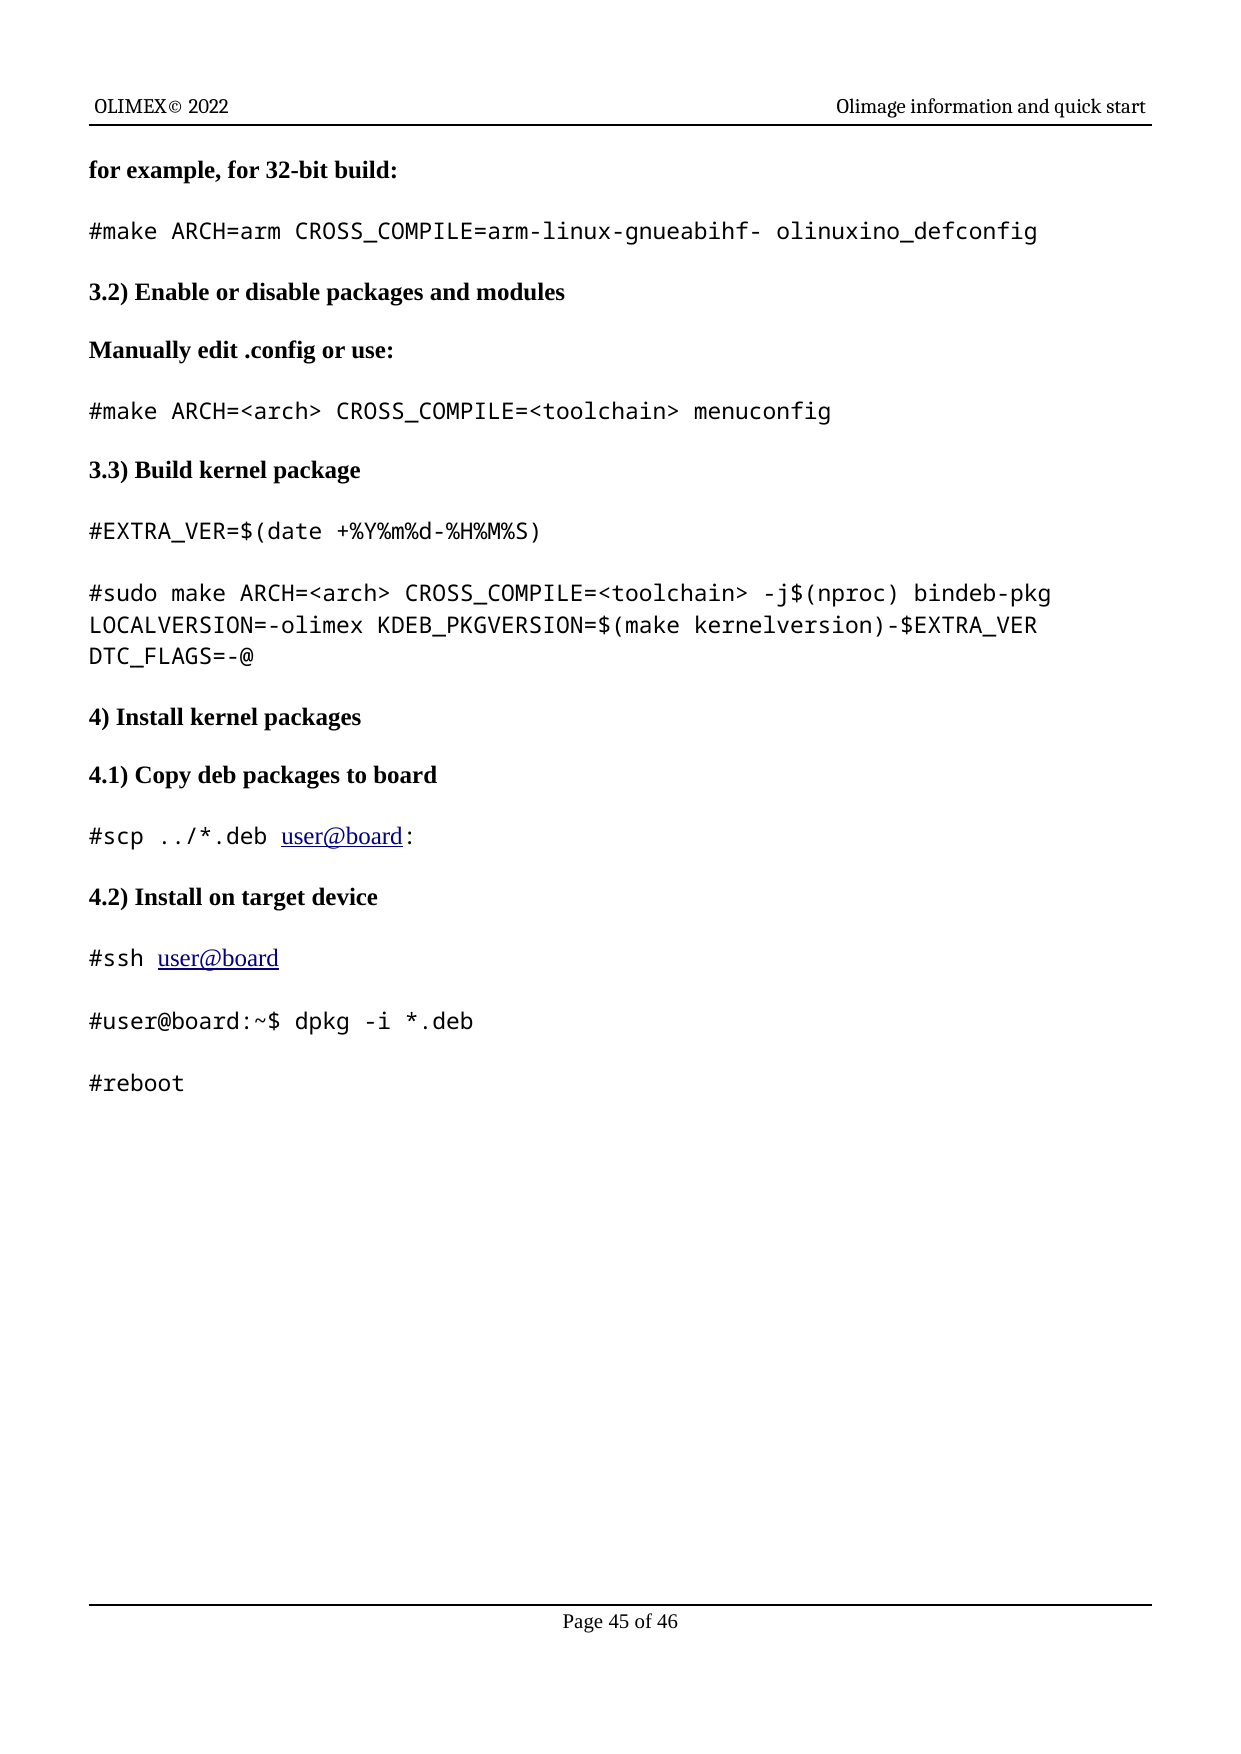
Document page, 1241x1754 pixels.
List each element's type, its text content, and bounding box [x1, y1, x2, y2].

text 4) Install kernel packages [88, 702, 1152, 731]
text #ssh user@board [88, 942, 1152, 973]
text 3.3) Build kernel package [88, 455, 1152, 483]
text #sudo make ARCH=<arch> CROSS_COMPILE=<toolchain> -j$(nproc) bindeb-pkg LOCALVERSION=-olimex KDEB_PKGVERSION=$(make kernelversion)-$EXTRA_VER DTC_FLAGS=-@ [88, 577, 1152, 671]
text #make ARCH=<arch> CROSS_COMPILE=<toolchain> menuconfig [88, 395, 1152, 426]
text #scp ../*.deb user@board: [88, 820, 1152, 851]
text 4.1) Copy deb packages to board [88, 760, 1152, 788]
text #user@board:~$ dpkg -i *.deb [88, 1005, 1152, 1036]
text 3.2) Enable or disable packages and modules [88, 277, 1152, 306]
text 4.2) Install on target device [88, 882, 1152, 911]
text #reboot [88, 1067, 1152, 1098]
text #EXTRA_VER=$(date +%Y%m%d-%H%M%S) [88, 515, 1152, 546]
text for example, for 32-bit build: [88, 155, 1152, 183]
text Manually edit .config or use: [88, 335, 1152, 363]
text #make ARCH=arm CROSS_COMPILE=arm-linux-gnueabihf- olinuxino_defconfig [88, 215, 1152, 246]
